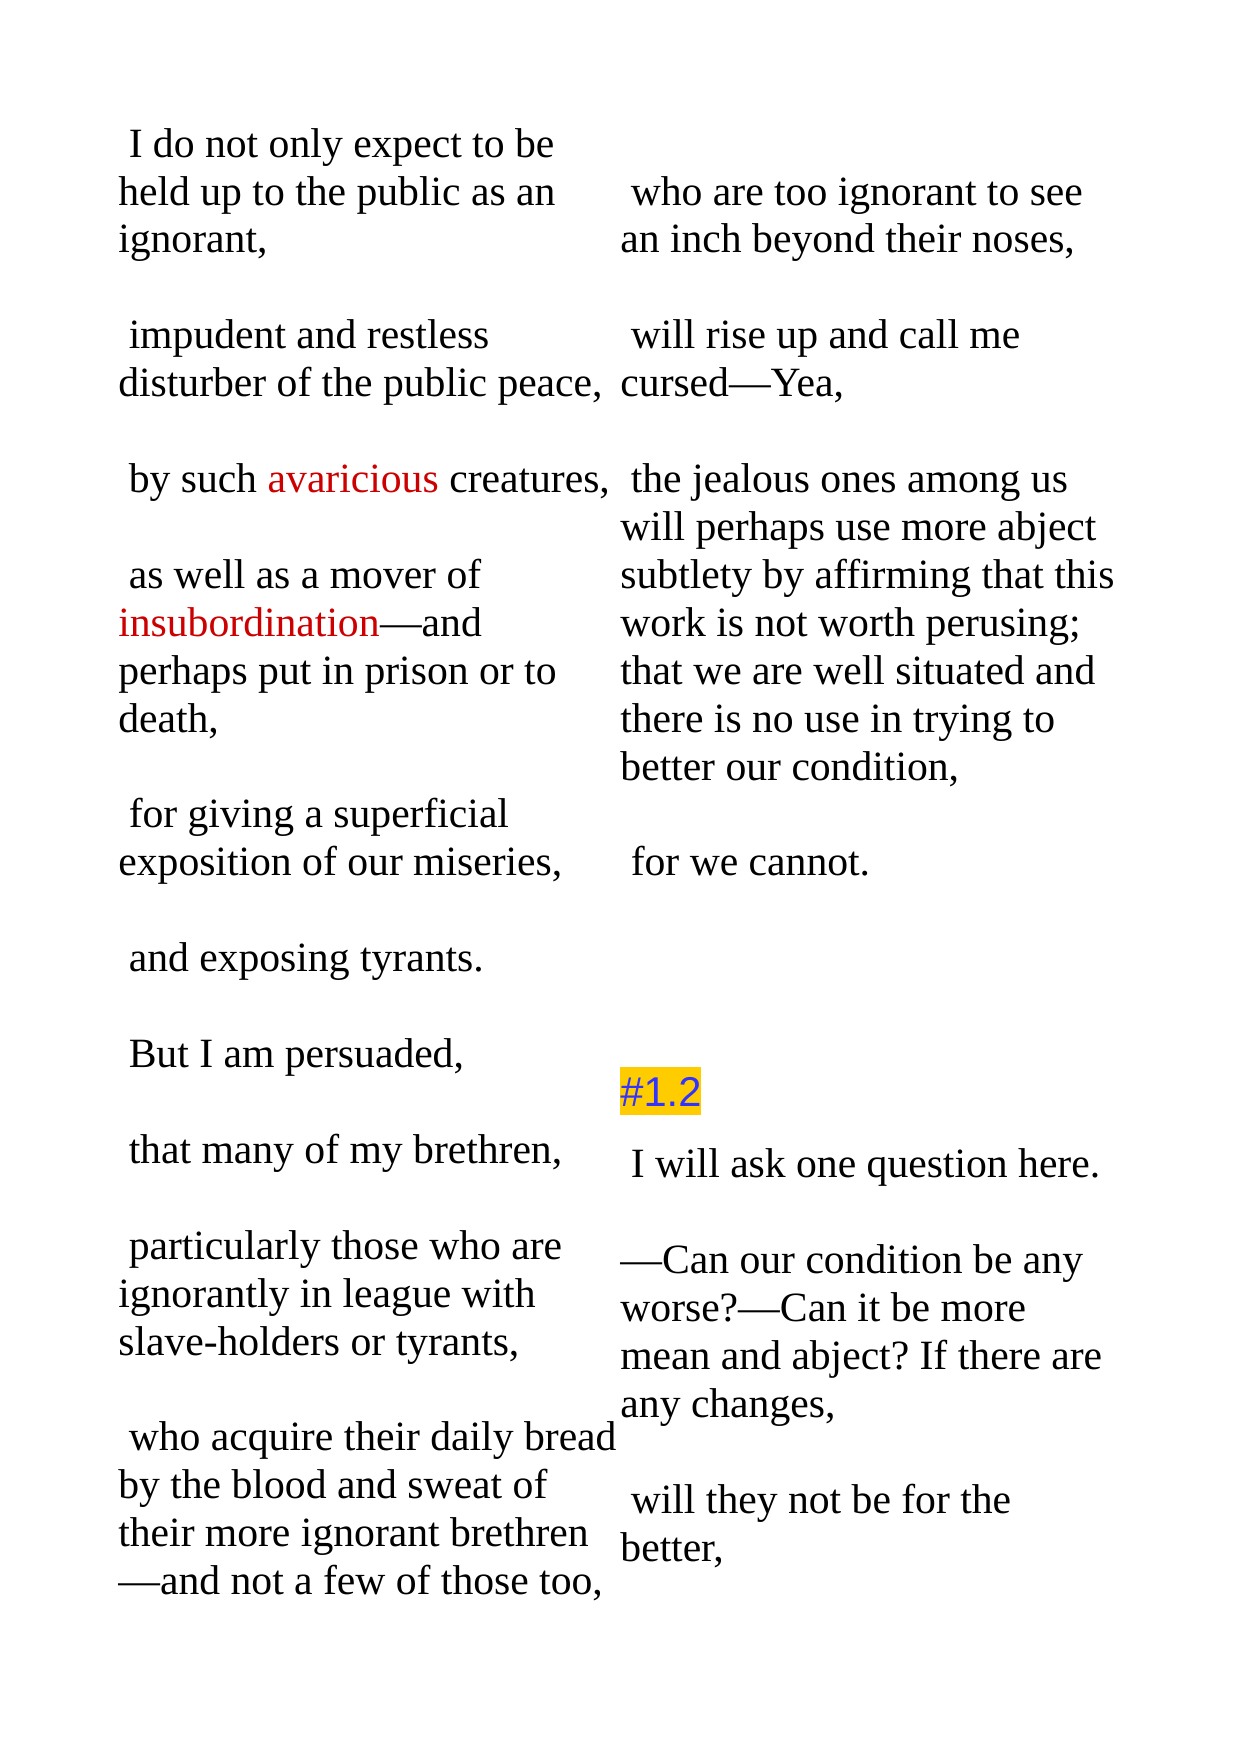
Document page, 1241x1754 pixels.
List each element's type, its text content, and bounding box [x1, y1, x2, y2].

text for we cannot. [620, 837, 1122, 885]
text But I am persuaded, [118, 1028, 620, 1076]
text #1.2 [620, 1067, 1122, 1115]
text I do not only expect to be held up to the public as an ignorant, [118, 118, 620, 262]
text particularly those who are ignorantly in league with slave-holders or tyrants, [118, 1220, 620, 1364]
text will they not be for the better, [620, 1474, 1122, 1570]
text who acquire their daily bread by the blood and sweat of their more ignorant brethren—and not a few of those too, [118, 1412, 620, 1603]
text for giving a superficial exposition of our miseries, [118, 789, 620, 885]
text that many of my brethren, [118, 1124, 620, 1172]
text who are too ignorant to see an inch beyond their noses, [620, 166, 1122, 262]
text I will ask one question here. [620, 1139, 1122, 1187]
text —Can our condition be any worse?—Can it be more mean and abject? If there are any changes, [620, 1234, 1122, 1426]
text as well as a mover of insubordination—and perhaps put in prison or to death, [118, 549, 620, 741]
text the jealous ones among us will perhaps use more abject subtlety by affirming that this work is not worth perusing; that we are well situated and there is no use in trying to better our condition, [620, 453, 1122, 789]
text by such avaricious creatures, [118, 453, 620, 501]
text and exposing tyrants. [118, 933, 620, 981]
text impudent and restless disturber of the public peace, [118, 310, 620, 406]
text will rise up and call me cursed—Yea, [620, 310, 1122, 406]
